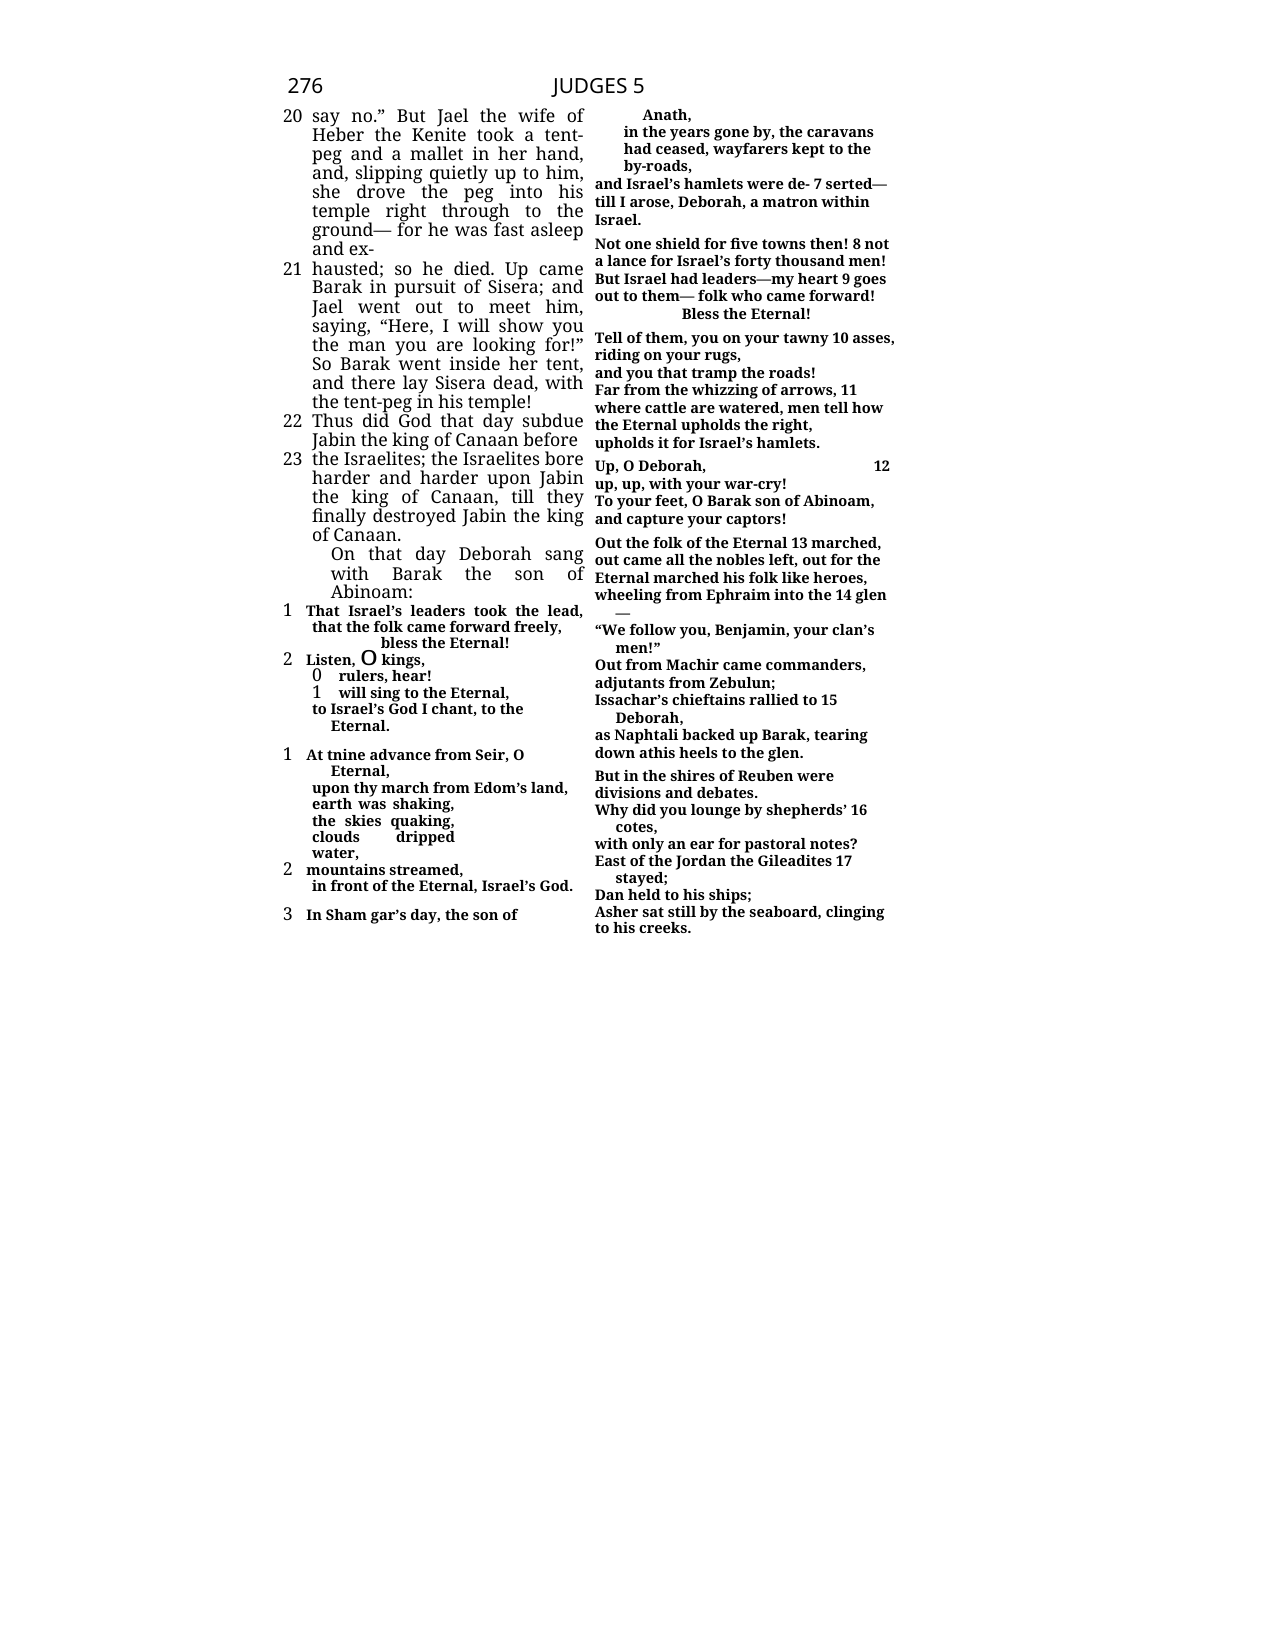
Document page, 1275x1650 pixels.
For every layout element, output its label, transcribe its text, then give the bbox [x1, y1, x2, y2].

text But Israel had leaders—my heart 9 goes out to them— folk who came forward! [594, 270, 896, 305]
text Out from Machir came com­manders, [594, 657, 896, 674]
list rulers, hear! [312, 669, 584, 685]
text Eternal, [331, 763, 584, 780]
text Anath, [642, 107, 896, 124]
list mountains streamed, [283, 862, 584, 879]
text On that day Deborah sang with Barak the son of Abinoam: [331, 546, 584, 603]
list Thus did God that day subdue Jabin the king of Canaan before [283, 412, 584, 450]
list In Sham gar’s day, the son of [283, 907, 584, 924]
text in the years gone by, the caravans had ceased, wayfarers kept to the by-roads, [624, 124, 896, 175]
text in front of the Eternal, Israel’s God. [312, 879, 584, 895]
list will sing to the Eternal, [312, 685, 584, 702]
text Issachar’s chieftains rallied to 15 Deborah, [594, 692, 896, 727]
text But in the shires of Reuben were divisions and debates. [594, 769, 896, 802]
text and Israel’s hamlets were de- 7 serted— [594, 175, 896, 193]
list the Israelites; the Israelites bore harder and harder upon Jabin the king of Canaan, till they finally destroyed Jabin the king of Canaan. [283, 450, 584, 546]
text Bless the Eternal! [597, 305, 896, 323]
text and you that tramp the roads! [594, 364, 896, 382]
text adjutants from Zebulun; [594, 674, 896, 692]
text bless the Eternal! [381, 636, 584, 652]
text upholds it for Israel’s hamlets. [594, 434, 896, 452]
list say no.” But Jael the wife of Heber the Kenite took a tent- peg and a mallet in her hand, and, slipping quietly up to him, she drove the peg into his temple right through to the ground— for he was fast asleep and ex- [283, 107, 584, 260]
text with only an ear for pastoral notes? [594, 836, 896, 852]
text till I arose, Deborah, a matron within Israel. [594, 193, 896, 229]
text To your feet, O Barak son of Abinoam, [594, 493, 896, 510]
text riding on your rugs, [594, 347, 896, 364]
list Listen, 0 kings, [283, 652, 584, 669]
list hausted; so he died. Up came Barak in pursuit of Sisera; and Jael went out to meet him, saying, “Here, I will show you the man you are looking for!” So Barak went inside her tent, and there lay Sisera dead, with the tent-peg in his temple! [283, 260, 584, 412]
text Up, O Deborah, 12 [594, 458, 896, 475]
text “We follow you, Benjamin, your clan’s men!” [594, 622, 896, 657]
text upon thy march from Edom’s land, [312, 780, 584, 796]
text Dan held to his ships; [594, 886, 896, 903]
text up, up, with your war-cry! [594, 475, 896, 493]
text Tell of them, you on your tawny 10 asses, [594, 329, 896, 347]
text Not one shield for five towns then! 8 not a lance for Israel’s forty thou­sand men! [594, 235, 896, 270]
text Far from the whizzing of arrows, 11 where cattle are watered, men tell how the Eternal upholds the right, [594, 382, 896, 434]
text Out the folk of the Eternal 13 marched, [594, 534, 896, 552]
list That Israel’s leaders took the lead, that the folk came forward freely, [283, 603, 584, 636]
text out came all the nobles left, out for the Eternal marched his folk like heroes, [594, 552, 896, 587]
text Why did you lounge by shepherds’ 16 cotes, [594, 802, 896, 836]
list At tnine advance from Seir, O [283, 747, 584, 763]
text and capture your captors! [594, 510, 896, 528]
text wheeling from Ephraim into the 14 glen— [594, 587, 896, 622]
text as Naphtali backed up Barak, tearing down athis heels to the glen. [594, 727, 896, 762]
text East of the Jordan the Gileadites 17 stayed; [594, 852, 896, 886]
text to Israel’s God I chant, to the Eternal. [312, 702, 584, 734]
text Asher sat still by the seaboard, clinging to his creeks. [594, 903, 896, 937]
text earth was shaking, the skies quaking, clouds dripped water, [312, 796, 455, 862]
